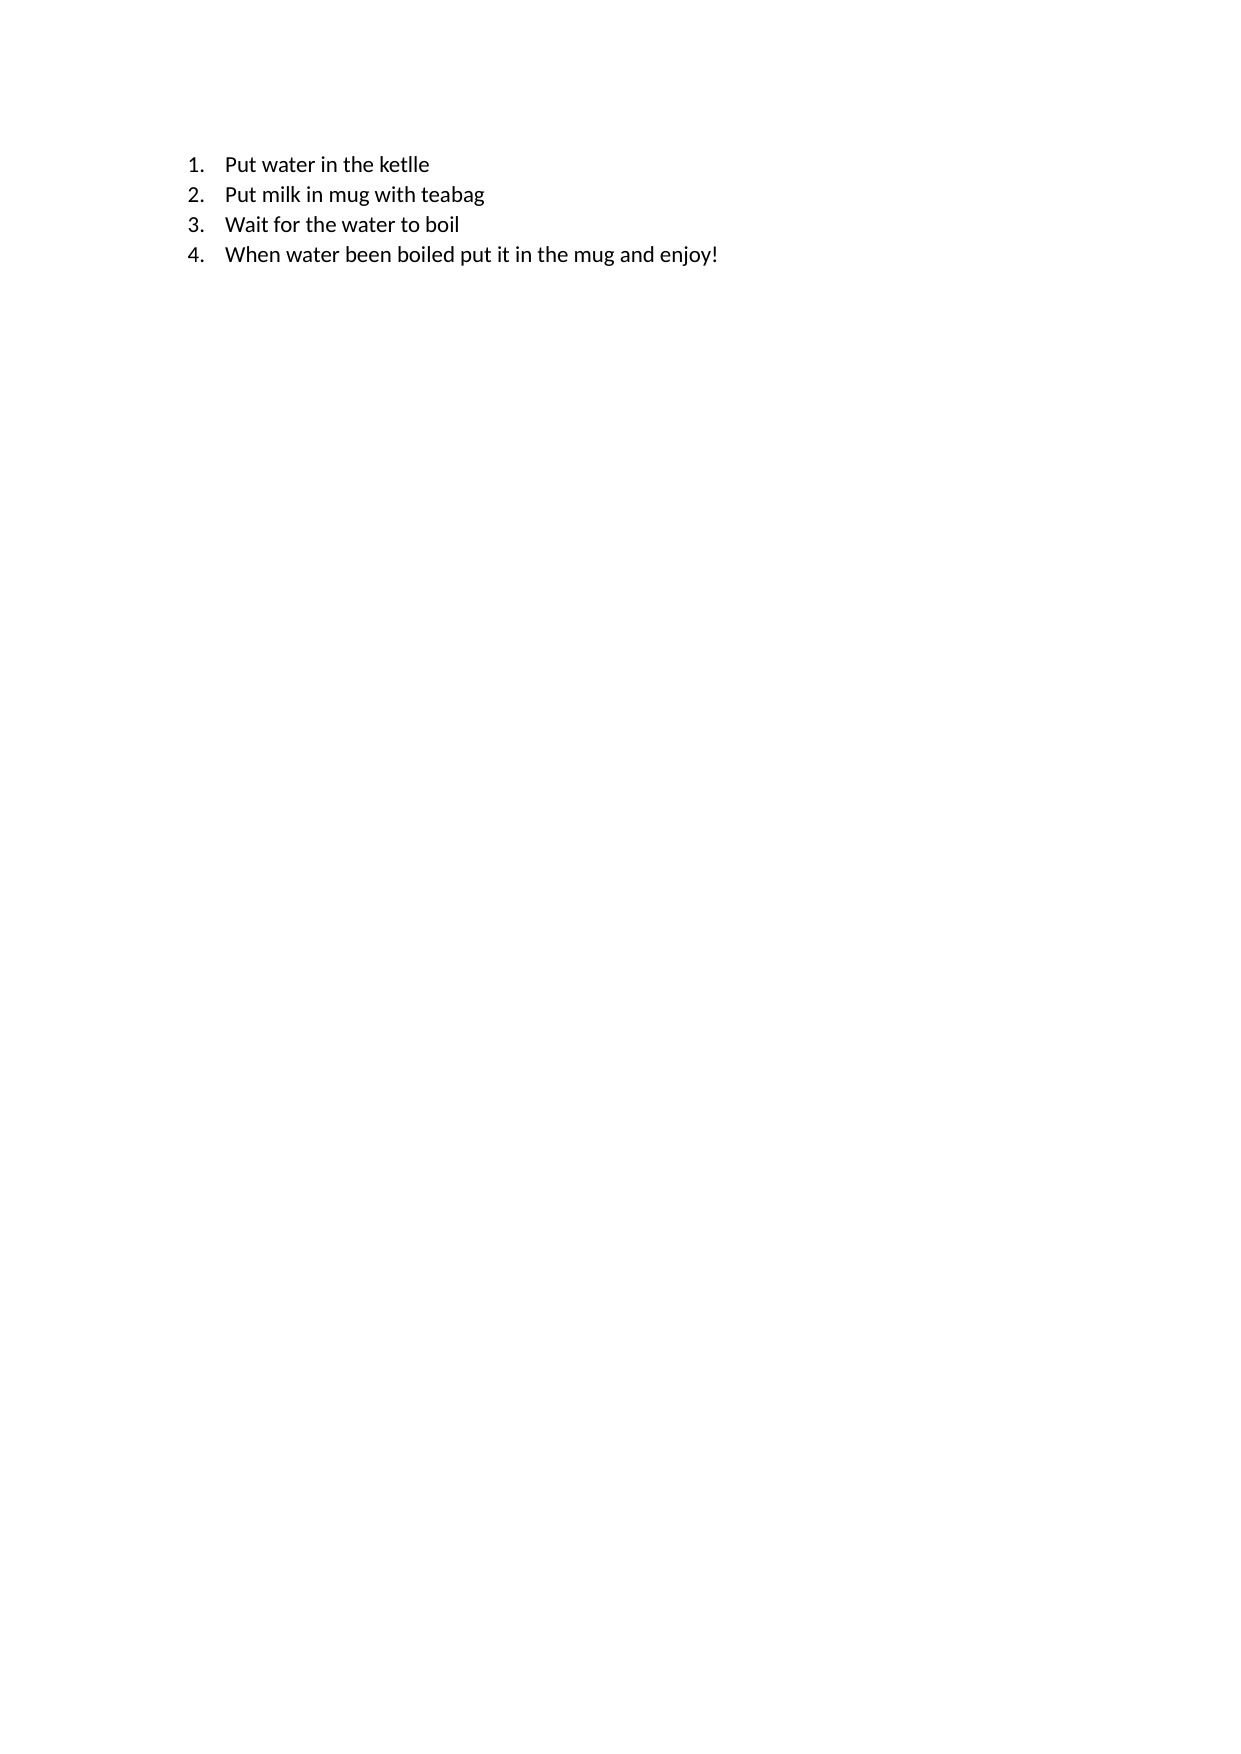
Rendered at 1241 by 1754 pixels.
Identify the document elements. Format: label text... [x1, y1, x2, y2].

list Put milk in mug with teabag [187, 180, 1090, 208]
list Put water in the ketlle [187, 150, 1090, 178]
list Wait for the water to boil [187, 210, 1090, 238]
list When water been boiled put it in the mug and enjoy! [187, 240, 1090, 268]
